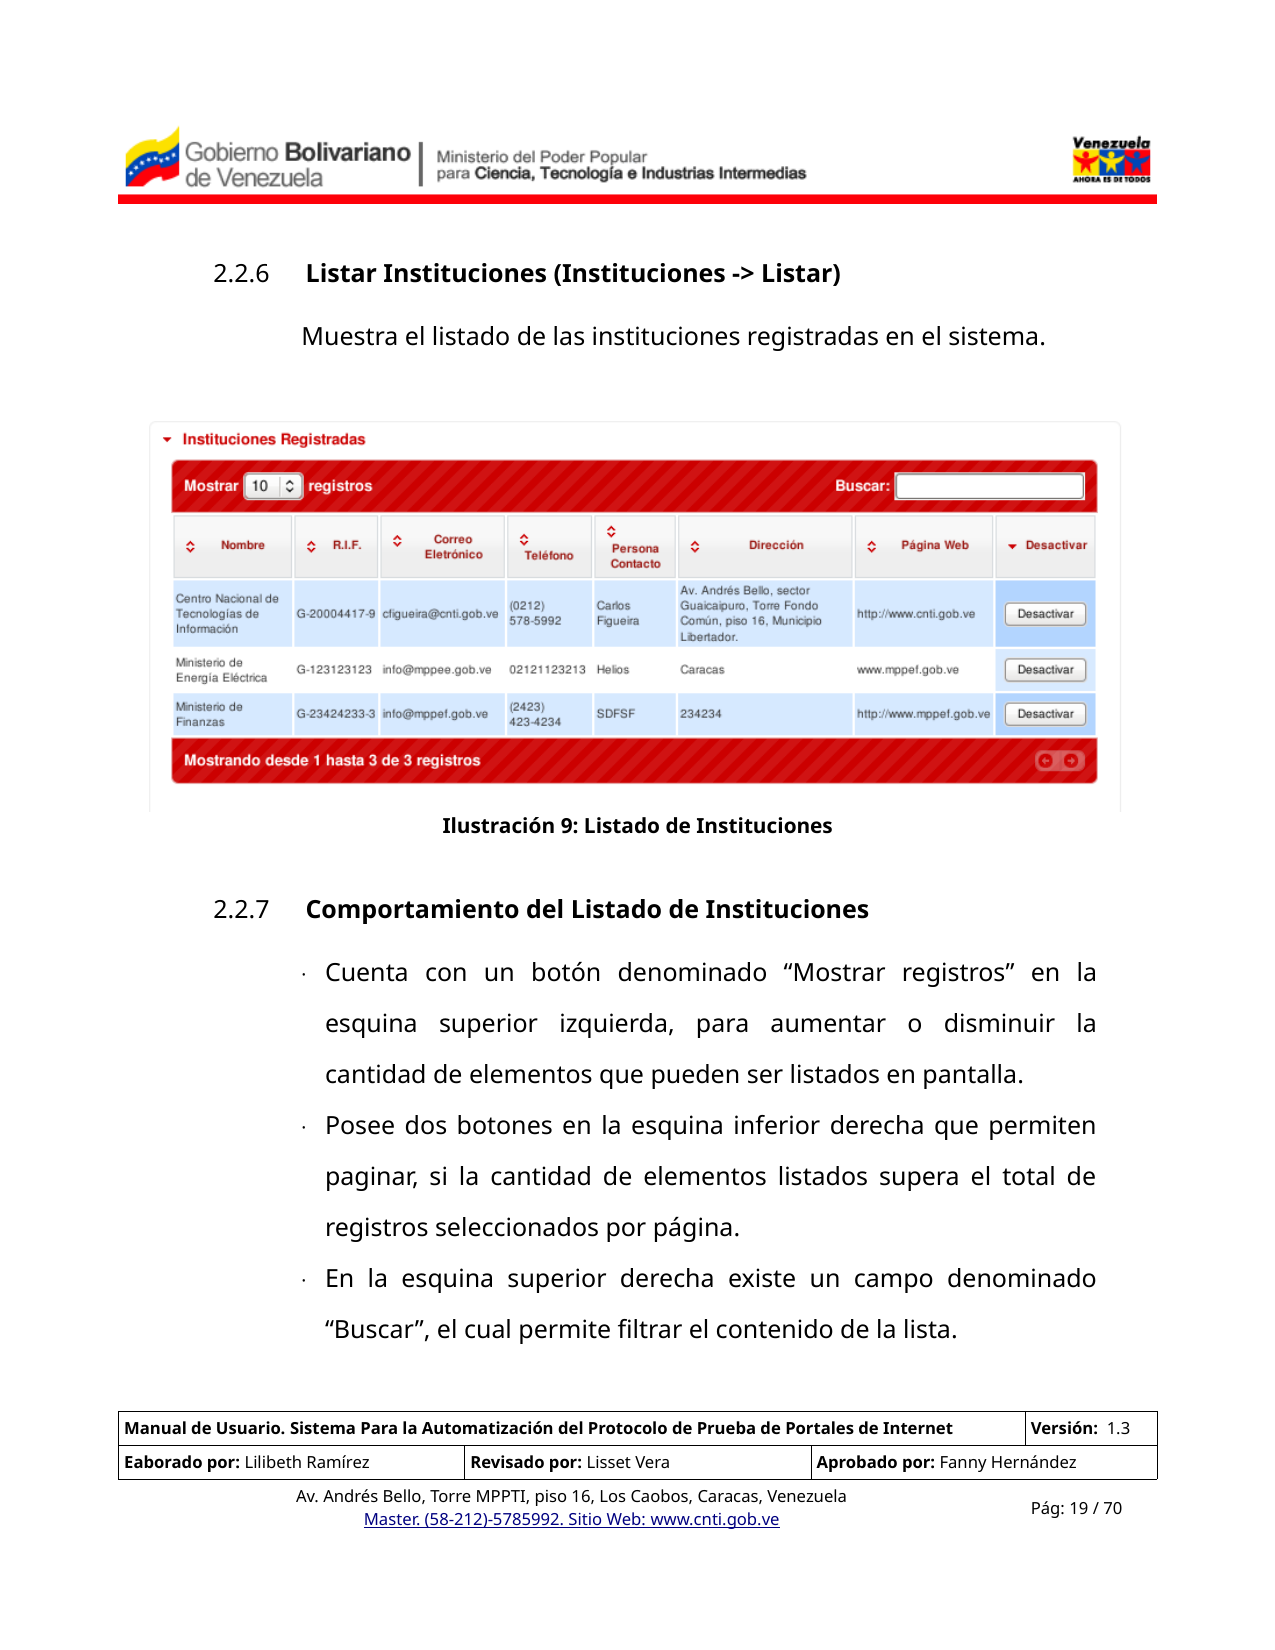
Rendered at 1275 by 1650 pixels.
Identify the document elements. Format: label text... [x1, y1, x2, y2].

text Muestra el listado de las instituciones registradas en el sistema. [301, 318, 1098, 352]
list Cuenta con un botón denominado “Mostrar registros” en la esquina superior izquierda, para aumentar o disminuir la cantidad de elementos que pueden ser listados en pantalla. [301, 955, 1098, 1091]
picture [118, 118, 1157, 204]
subtitle Listar Instituciones (Instituciones -> Listar) [118, 255, 1157, 289]
text Ilustración 9: Listado de Instituciones [148, 812, 1127, 840]
picture [148, 420, 1127, 812]
list Posee dos botones en la esquina inferior derecha que permiten paginar, si la cantidad de elementos listados supera el total de registros seleccionados por página. [301, 1108, 1098, 1244]
list En la esquina superior derecha existe un campo denominado “Buscar”, el cual permite filtrar el contenido de la lista. [301, 1261, 1098, 1346]
subtitle Comportamiento del Listado de Instituciones [118, 892, 1157, 926]
